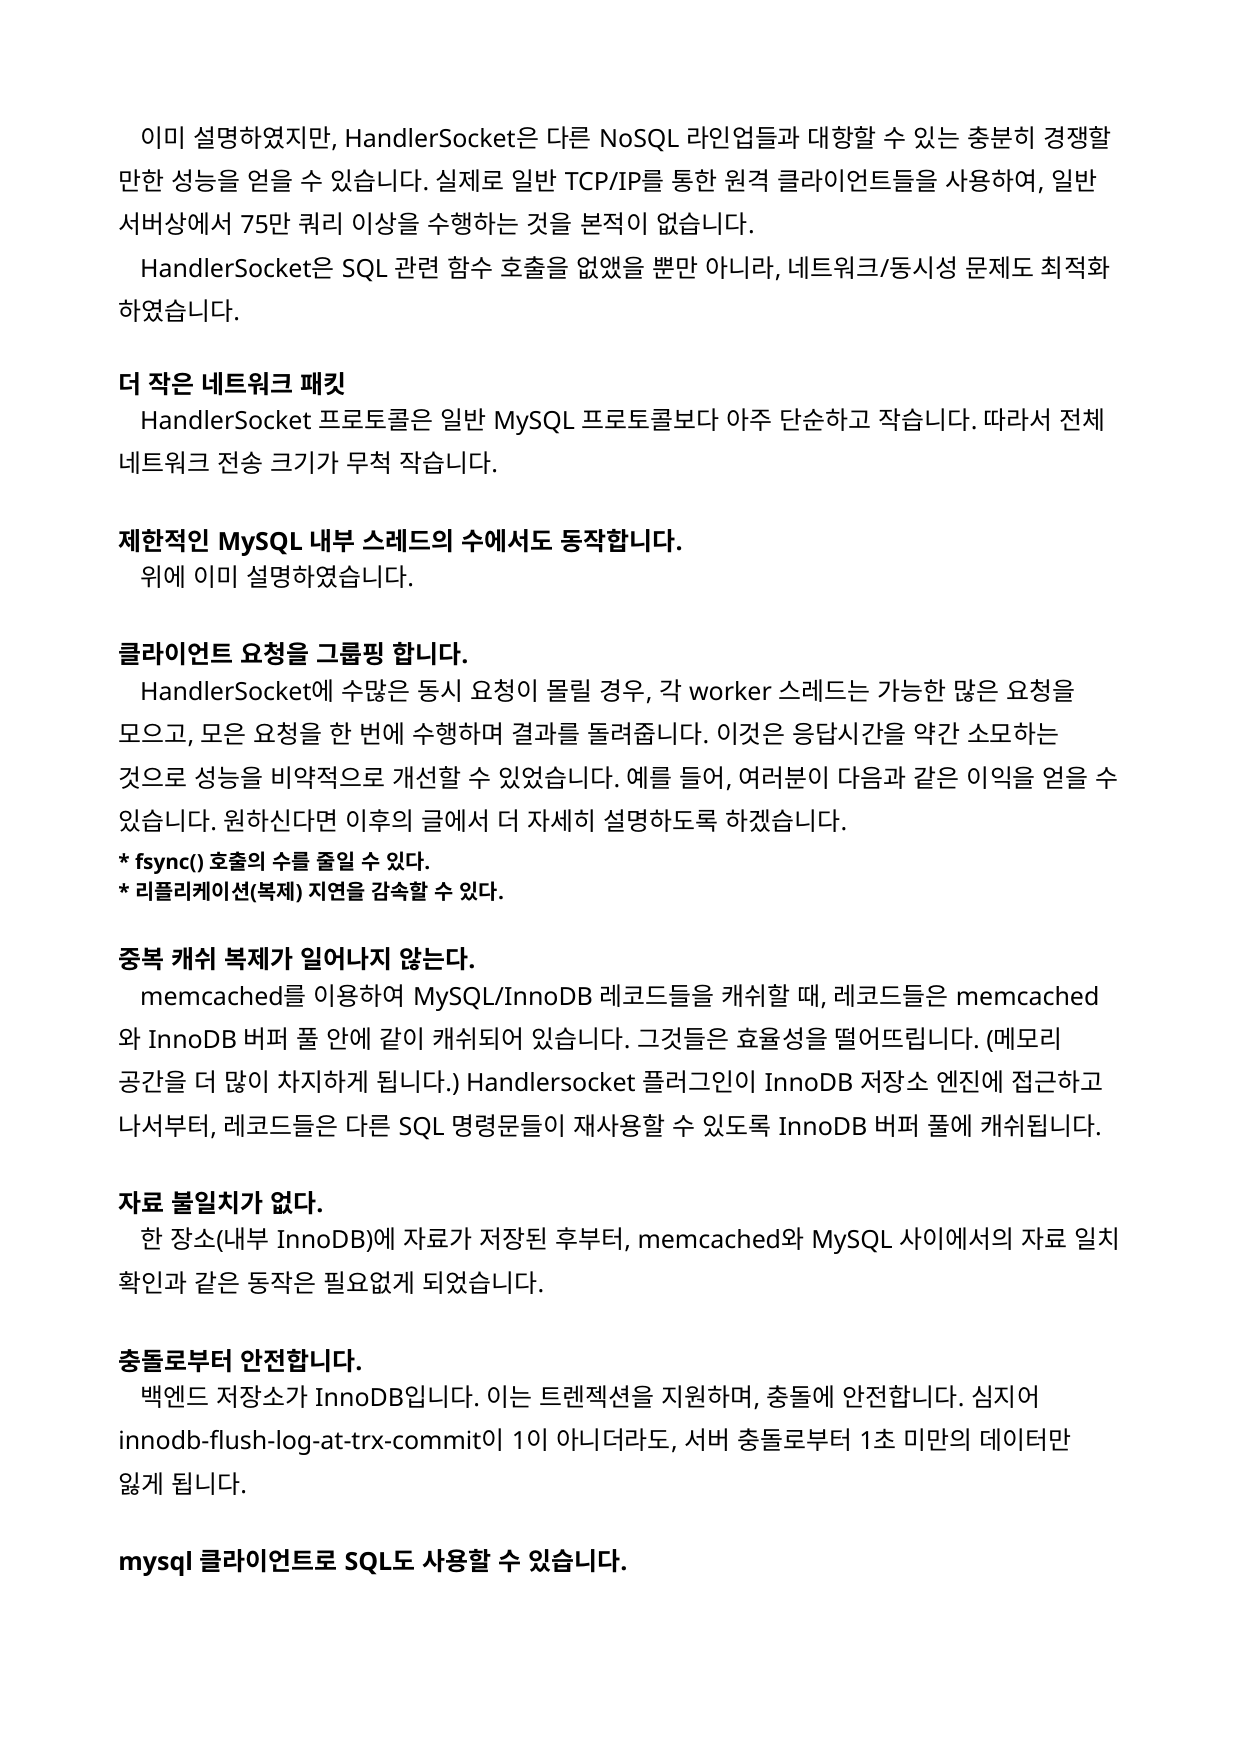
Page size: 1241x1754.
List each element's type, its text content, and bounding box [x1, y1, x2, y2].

text 클라이언트 요청을 그룹핑 합니다. [118, 635, 1122, 671]
text 한 장소(내부 InnoDB)에 자료가 저장된 후부터, memcached와 MySQL 사이에서의 자료 일치 확인과 같은 동작은 필요없게 되었습니다. [118, 1220, 1122, 1300]
text 제한적인 MySQL 내부 스레드의 수에서도 동작합니다. [118, 521, 1122, 557]
text HandlerSocket 프로토콜은 일반 MySQL 프로토콜보다 아주 단순하고 작습니다. 따라서 전체 네트워크 전송 크기가 무척 작습니다. [118, 400, 1122, 480]
text HandlerSocket에 수많은 동시 요청이 몰릴 경우, 각 worker 스레드는 가능한 많은 요청을 모으고, 모은 요청을 한 번에 수행하며 결과를 돌려줍니다. 이것은 응답시간을 약간 소모하는 것으로 성능을 비약적으로 개선할 수 있었습니다. 예를 들어, 여러분이 다음과 같은 이익을 얻을 수 있습니다. 원하신다면 이후의 글에서 더 자세히 설명하도록 하겠습니다. [118, 671, 1122, 838]
text * 리플리케이션(복제) 지연을 감속할 수 있다. [118, 875, 1122, 906]
text 이미 설명하였지만, HandlerSocket은 다른 NoSQL 라인업들과 대항할 수 있는 충분히 경쟁할 만한 성능을 얻을 수 있습니다. 실제로 일반 TCP/IP를 통한 원격 클라이언트들을 사용하여, 일반 서버상에서 75만 쿼리 이상을 수행하는 것을 본적이 없습니다. [118, 118, 1122, 241]
text 중복 캐쉬 복제가 일어나지 않는다. [118, 940, 1122, 976]
text 충돌로부터 안전합니다. [118, 1341, 1122, 1377]
text 더 작은 네트워크 패킷 [118, 364, 1122, 400]
text * fsync() 호출의 수를 줄일 수 있다. [118, 845, 1122, 875]
text 위에 이미 설명하였습니다. [118, 557, 1122, 594]
text 자료 불일치가 없다. [118, 1184, 1122, 1220]
text 백엔드 저장소가 InnoDB입니다. 이는 트렌젝션을 지원하며, 충돌에 안전합니다. 심지어 innodb-flush-log-at-trx-commit이 1이 아니더라도, 서버 충돌로부터 1초 미만의 데이터만 잃게 됩니다. [118, 1377, 1122, 1500]
text HandlerSocket은 SQL 관련 함수 호출을 없앴을 뿐만 아니라, 네트워크/동시성 문제도 최적화 하였습니다. [118, 248, 1122, 328]
text memcached를 이용하여 MySQL/InnoDB 레코드들을 캐쉬할 때, 레코드들은 memcached와 InnoDB 버퍼 풀 안에 같이 캐쉬되어 있습니다. 그것들은 효율성을 떨어뜨립니다. (메모리 공간을 더 많이 차지하게 됩니다.) Handlersocket 플러그인이 InnoDB 저장소 엔진에 접근하고 나서부터, 레코드들은 다른 SQL 명령문들이 재사용할 수 있도록 InnoDB 버퍼 풀에 캐쉬됩니다. [118, 976, 1122, 1142]
text mysql 클라이언트로 SQL도 사용할 수 있습니다. [118, 1542, 1122, 1578]
